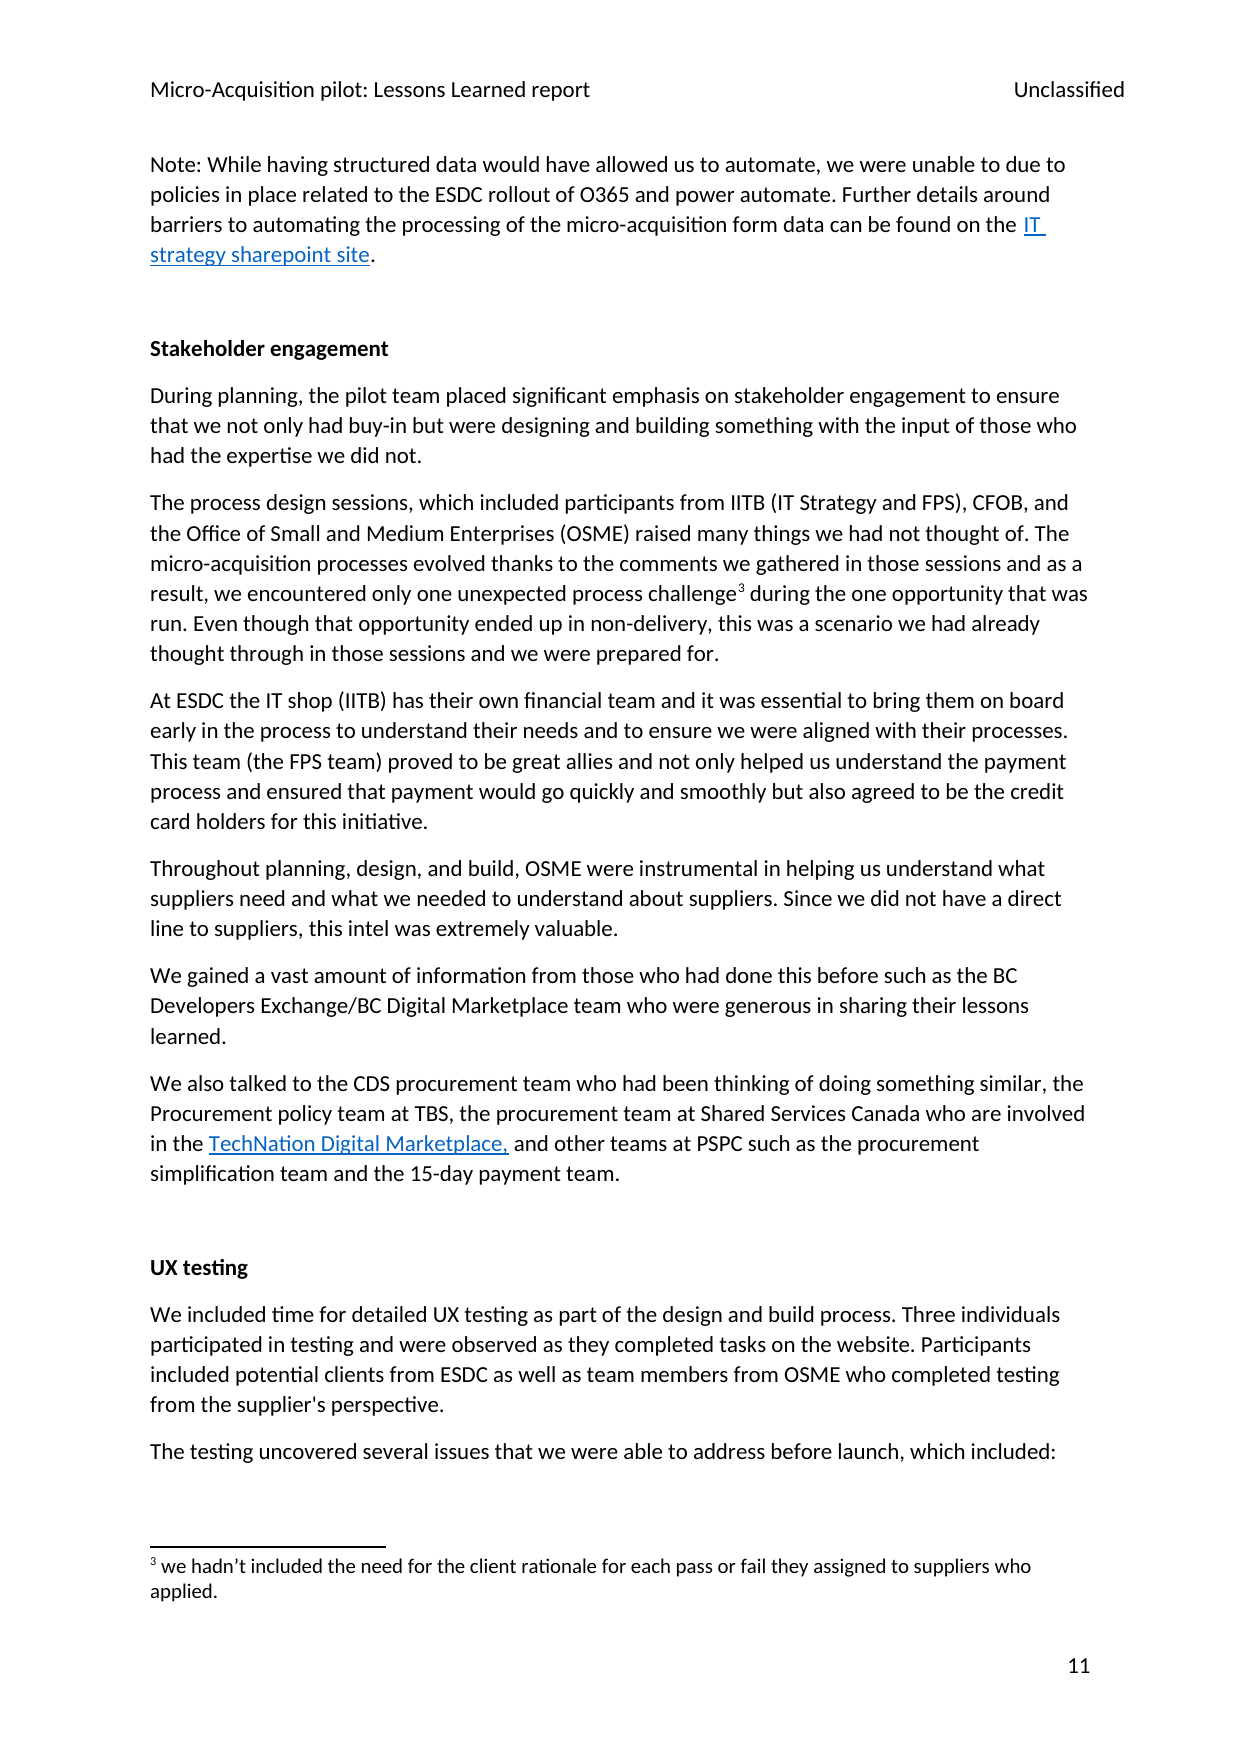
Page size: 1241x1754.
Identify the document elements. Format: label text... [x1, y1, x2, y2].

text At ESDC the IT shop (IITB) has their own financial team and it was essential to bring them on board early in the process to understand their needs and to ensure we were aligned with their processes. This team (the FPS team) proved to be great allies and not only helped us understand the payment process and ensured that payment would go quickly and smoothly but also agreed to be the credit card holders for this initiative. [150, 686, 1090, 835]
text The process design sessions, which included participants from IITB (IT Strategy and FPS), CFOB, and the Office of Small and Medium Enterprises (OSME) raised many things we had not thought of. The micro-acquisition processes evolved thanks to the comments we gathered in those sessions and as a result, we encountered only one unexpected process challenge during the one opportunity that was run. Even though that opportunity ended up in non-delivery, this was a scenario we had already thought through in those sessions and we were prepared for. [150, 488, 1090, 668]
text We gained a vast amount of information from those who had done this before such as the BC Developers Exchange/BC Digital Marketplace team who were generous in sharing their lessons learned. [150, 961, 1090, 1050]
text Throughout planning, design, and build, OSME were instrumental in helping us understand what suppliers need and what we needed to understand about suppliers. Since we did not have a direct line to suppliers, this intel was extremely valuable. [150, 854, 1090, 943]
text We also talked to the CDS procurement team who had been thinking of doing something similar, the Procurement policy team at TBS, the procurement team at Shared Services Canada who are involved in the TechNation Digital Marketplace, and other teams at PSPC such as the procurement simplification team and the 15-day payment team. [150, 1069, 1090, 1187]
text we hadn’t included the need for the client rationale for each pass or fail they assigned to suppliers who applied. [150, 1553, 1090, 1604]
text Note: While having structured data would have allowed us to automate, we were unable to due to policies in place related to the ESDC rollout of O365 and power automate. Further details around barriers to automating the processing of the micro-acquisition form data can be found on the IT strategy sharepoint site. [150, 150, 1090, 269]
text During planning, the pilot team placed significant emphasis on stakeholder engagement to ensure that we not only had buy-in but were designing and building something with the input of those who had the expertise we did not. [150, 381, 1090, 470]
text The testing uncovered several issues that we were able to address before launch, which included: [150, 1437, 1090, 1466]
text Stakeholder engagement [150, 334, 1090, 362]
text UX testing [150, 1253, 1090, 1281]
text We included time for detailed UX testing as part of the design and build process. Three individuals participated in testing and were observed as they completed tasks on the website. Participants included potential clients from ESDC as well as team members from OSME who completed testing from the supplier's perspective. [150, 1300, 1090, 1419]
